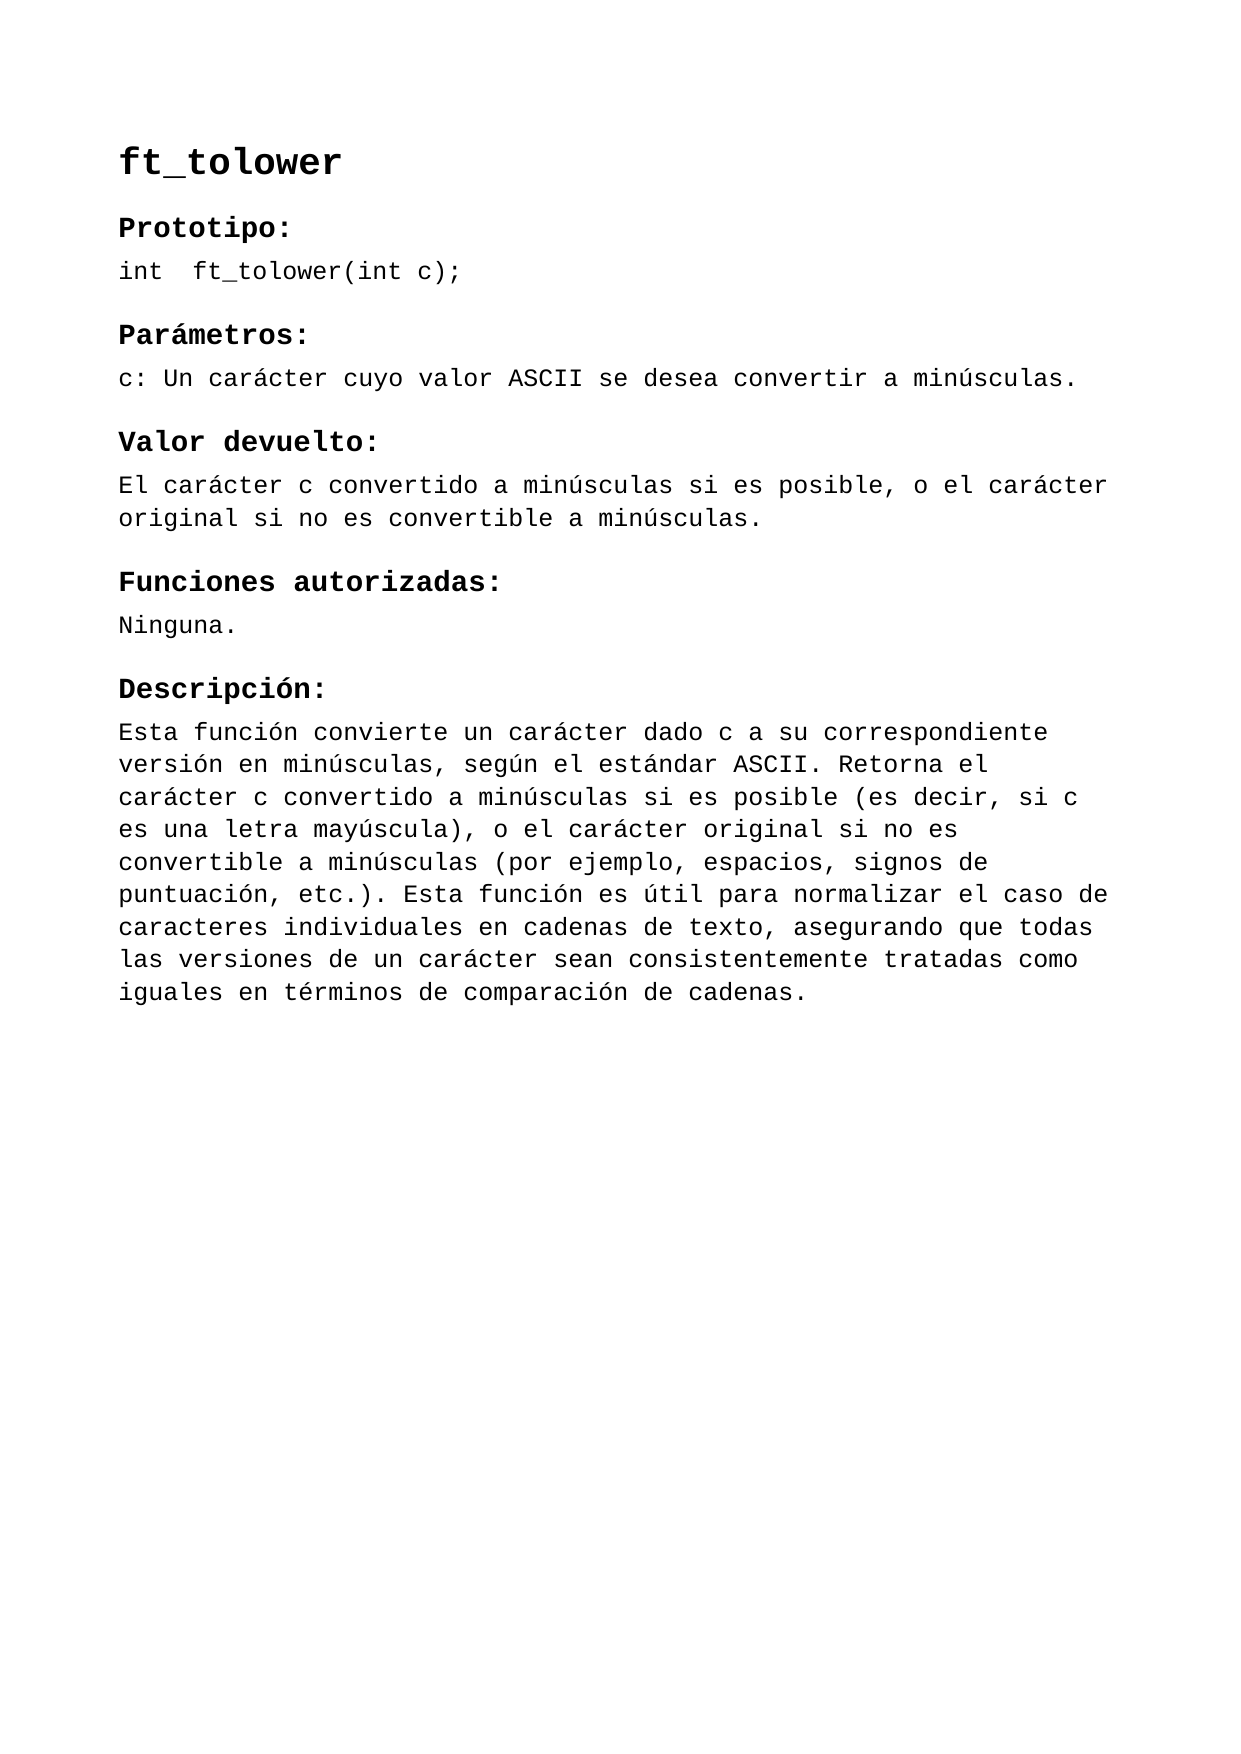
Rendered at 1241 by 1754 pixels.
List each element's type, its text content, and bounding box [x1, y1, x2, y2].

subtitle Prototipo: [118, 213, 1122, 246]
text Esta función convierte un carácter dado c a su correspondiente versión en minúsculas, según el estándar ASCII. Retorna el carácter c convertido a minúsculas si es posible (es decir, si c es una letra mayúscula), o el carácter original si no es convertible a minúsculas (por ejemplo, espacios, signos de puntuación, etc.). Esta función es útil para normalizar el caso de caracteres individuales en cadenas de texto, asegurando que todas las versiones de un carácter sean consistentemente tratadas como iguales en términos de comparación de cadenas. [118, 719, 1122, 1008]
text Ninguna. [118, 612, 1122, 641]
subtitle Funciones autorizadas: [118, 567, 1122, 600]
subtitle ft_tolower [118, 143, 1122, 186]
subtitle Valor devuelto: [118, 427, 1122, 460]
subtitle Descripción: [118, 674, 1122, 707]
subtitle Parámetros: [118, 320, 1122, 353]
text c: Un carácter cuyo valor ASCII se desea convertir a minúsculas. [118, 365, 1122, 394]
text El carácter c convertido a minúsculas si es posible, o el carácter original si no es convertible a minúsculas. [118, 473, 1122, 533]
text int ft_tolower(int c); [118, 258, 1122, 287]
